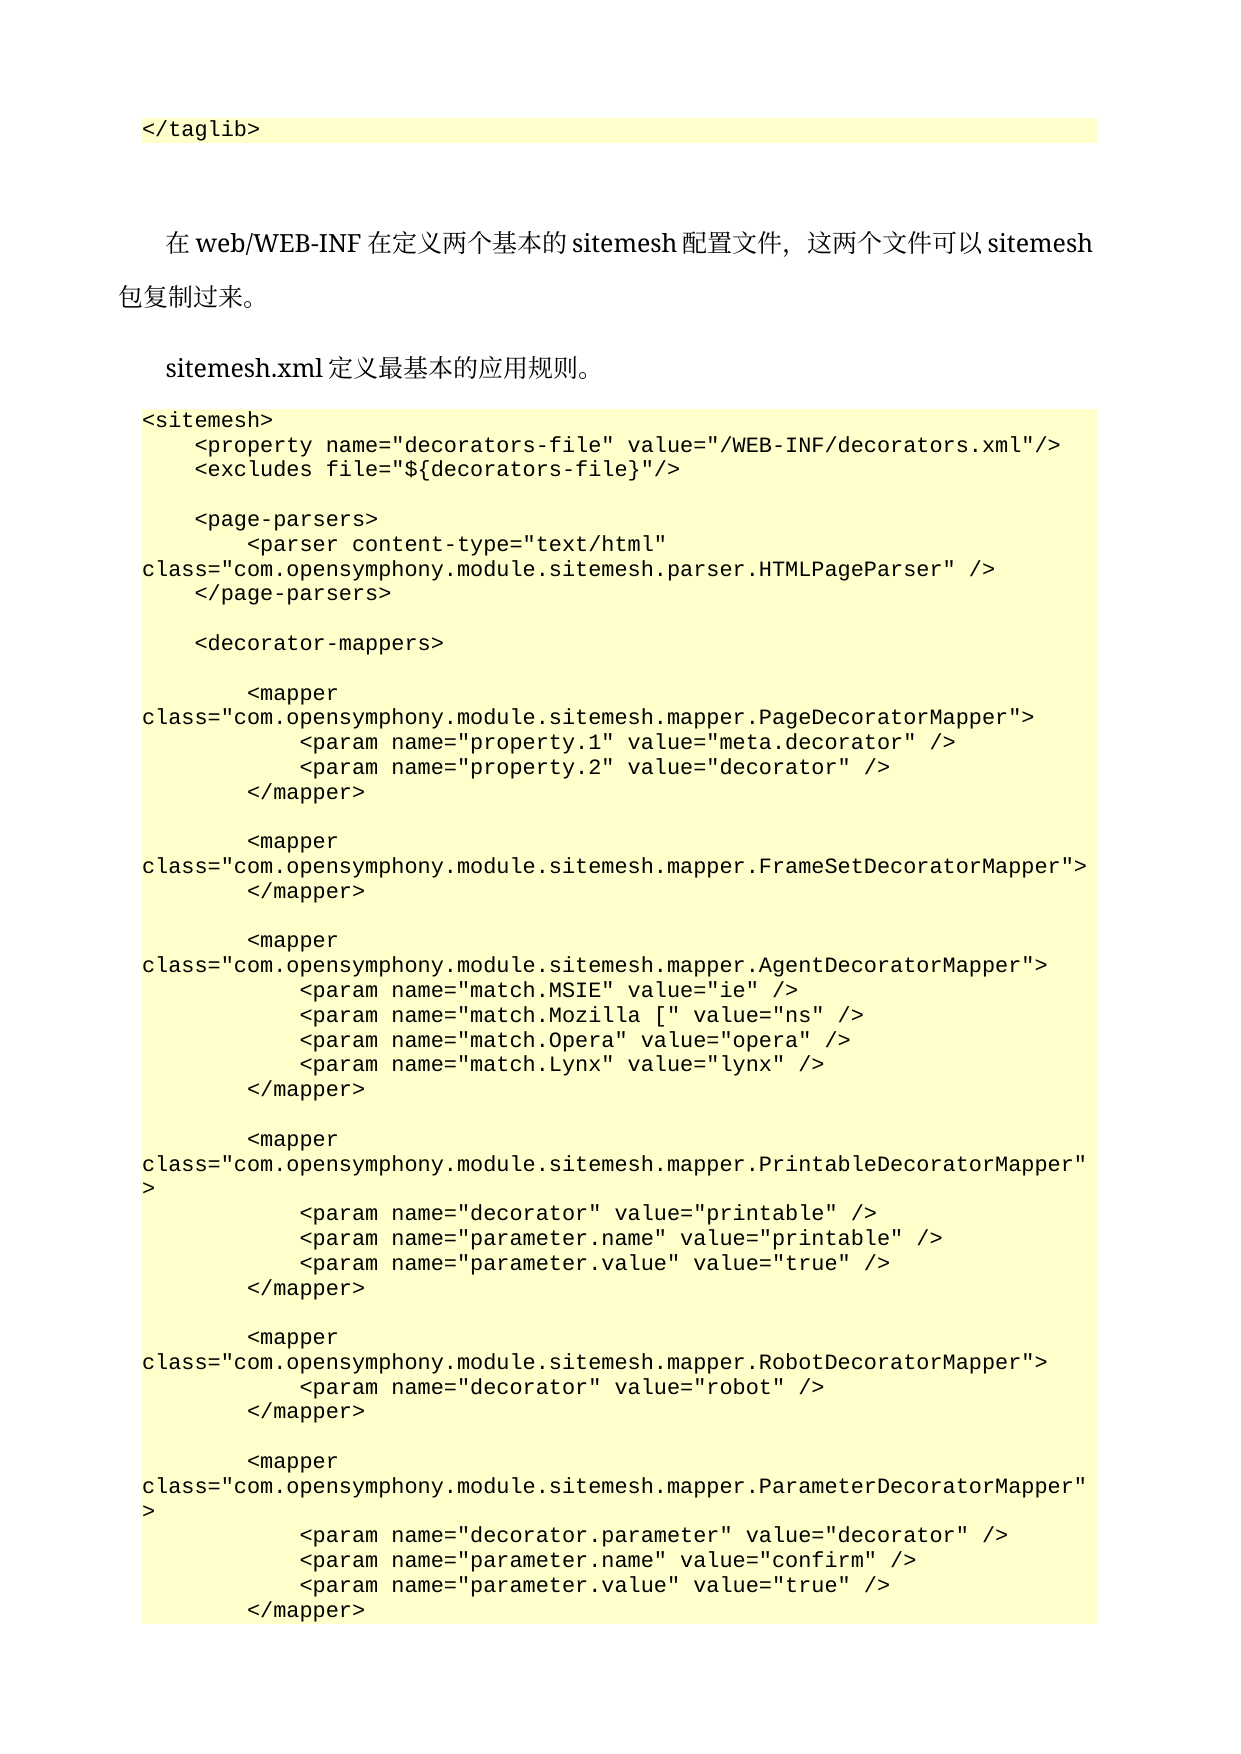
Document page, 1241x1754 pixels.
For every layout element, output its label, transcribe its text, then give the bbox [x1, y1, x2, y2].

text <param name="match.Opera" value="opera" /> [142, 1029, 1098, 1053]
text <sitemesh> [142, 409, 1098, 434]
text <param name="parameter.name" value="printable" /> [142, 1227, 1098, 1252]
text </mapper> [142, 1401, 1098, 1425]
text 在web/WEB-INF在定义两个基本的sitemesh配置文件，这两个文件可以sitemesh包复制过来。 [118, 223, 1122, 313]
text </mapper> [142, 880, 1098, 905]
text <param name="match.MSIE" value="ie" /> [142, 979, 1098, 1004]
text <param name="match.Mozilla [" value="ns" /> [142, 1004, 1098, 1029]
text </mapper> [142, 1599, 1098, 1624]
text <decorator-mappers> [142, 632, 1098, 657]
text </mapper> [142, 1078, 1098, 1103]
text <param name="parameter.name" value="confirm" /> [142, 1549, 1098, 1574]
text </page-parsers> [142, 582, 1098, 607]
text <mapper class="com.opensymphony.module.sitemesh.mapper.ParameterDecoratorMapper"> [142, 1450, 1098, 1524]
text <param name="decorator" value="robot" /> [142, 1376, 1098, 1401]
text <param name="parameter.value" value="true" /> [142, 1252, 1098, 1277]
text <mapper class="com.opensymphony.module.sitemesh.mapper.FrameSetDecoratorMapper"> [142, 830, 1098, 880]
text <excludes file="${decorators-file}"/> [142, 458, 1098, 483]
text <param name="parameter.value" value="true" /> [142, 1574, 1098, 1599]
text </mapper> [142, 1277, 1098, 1301]
text <property name="decorators-file" value="/WEB-INF/decorators.xml"/> [142, 434, 1098, 458]
text </taglib> [142, 118, 1098, 143]
text <param name="match.Lynx" value="lynx" /> [142, 1053, 1098, 1078]
text <param name="property.1" value="meta.decorator" /> [142, 731, 1098, 756]
text <param name="property.2" value="decorator" /> [142, 756, 1098, 781]
text <parser content-type="text/html" class="com.opensymphony.module.sitemesh.parser.HTMLPageParser" /> [142, 533, 1098, 582]
text </mapper> [142, 781, 1098, 806]
text <page-parsers> [142, 508, 1098, 533]
text <mapper class="com.opensymphony.module.sitemesh.mapper.PrintableDecoratorMapper"> [142, 1128, 1098, 1202]
text <param name="decorator" value="printable" /> [142, 1202, 1098, 1227]
text <param name="decorator.parameter" value="decorator" /> [142, 1524, 1098, 1549]
text <mapper class="com.opensymphony.module.sitemesh.mapper.RobotDecoratorMapper"> [142, 1326, 1098, 1376]
text <mapper class="com.opensymphony.module.sitemesh.mapper.AgentDecoratorMapper"> [142, 929, 1098, 979]
text <mapper class="com.opensymphony.module.sitemesh.mapper.PageDecoratorMapper"> [142, 682, 1098, 731]
text sitemesh.xml定义最基本的应用规则。 [118, 349, 1122, 385]
